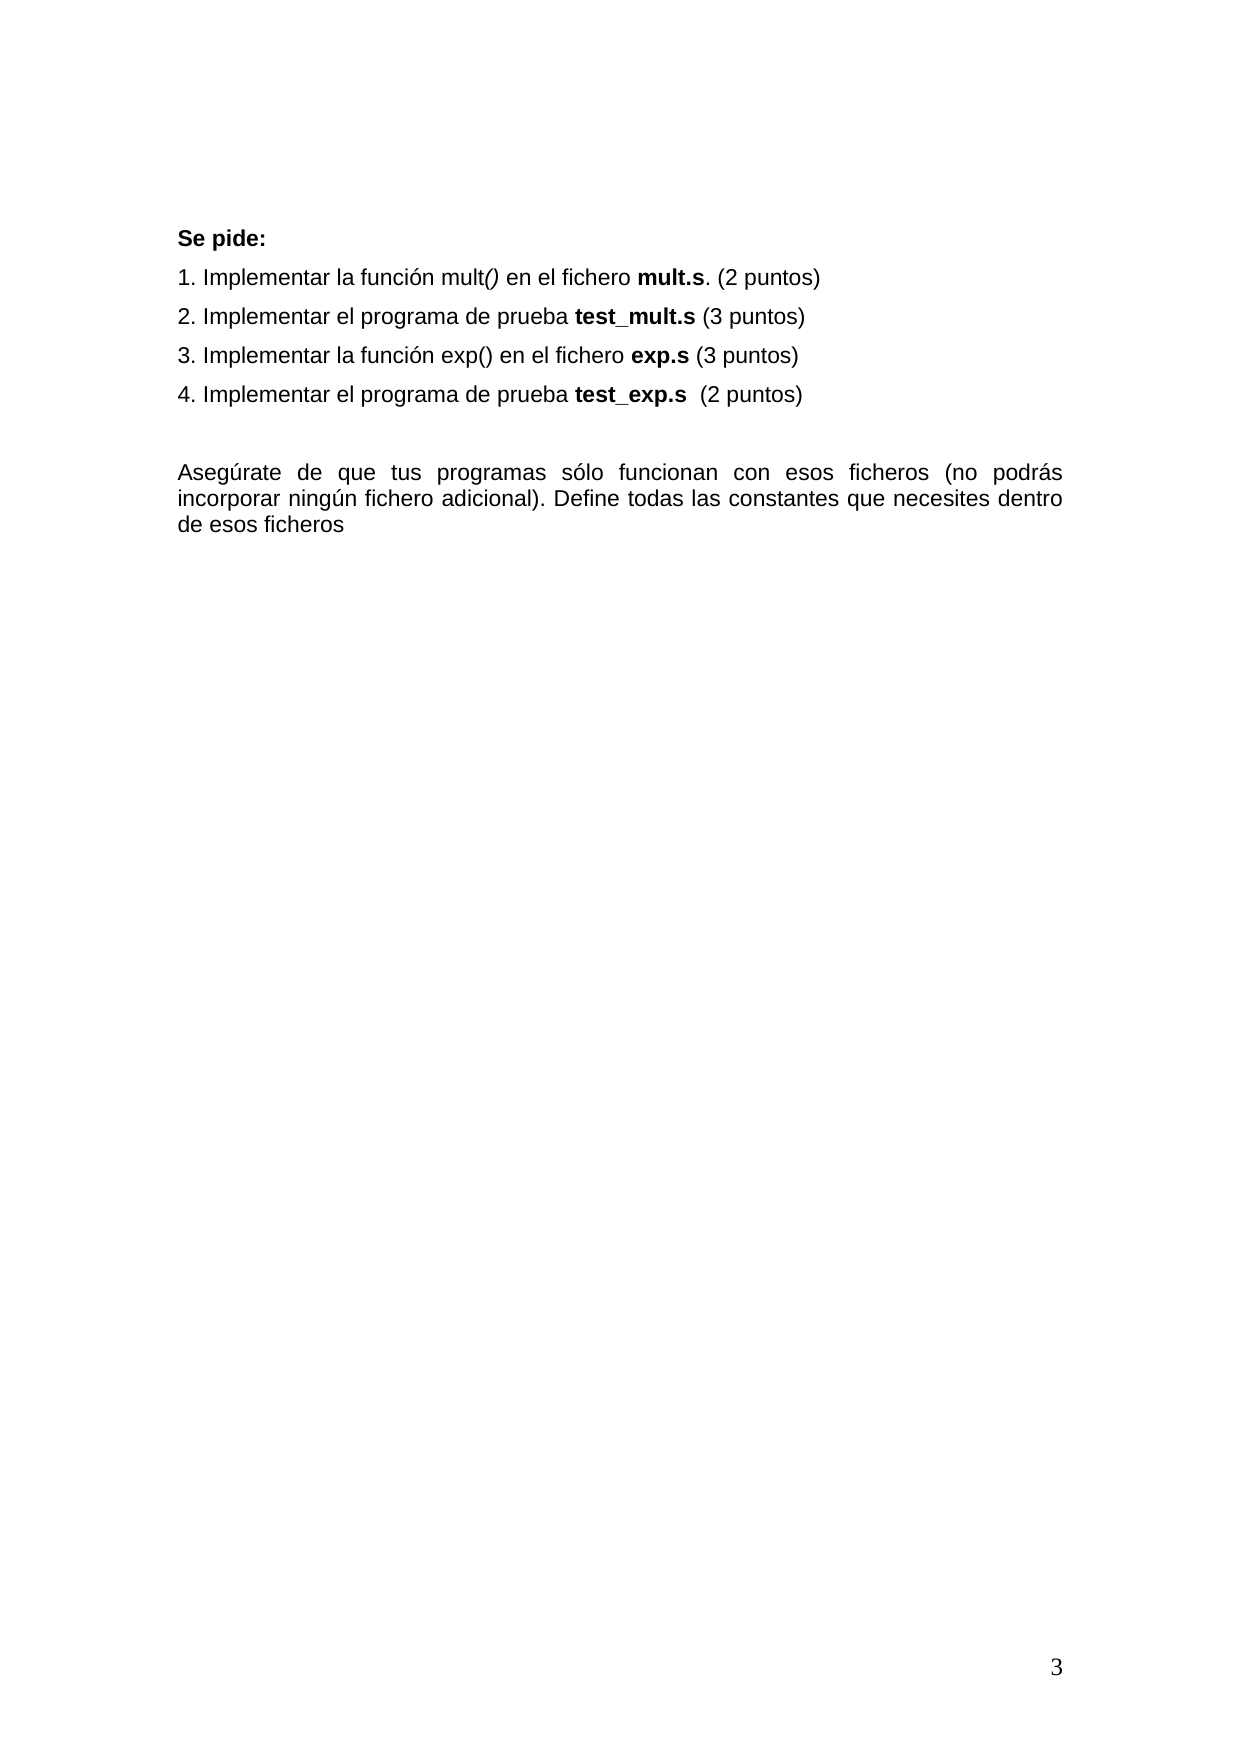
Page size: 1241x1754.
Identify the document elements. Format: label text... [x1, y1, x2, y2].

text 1. Implementar la función mult() en el fichero mult.s. (2 puntos) [177, 264, 1063, 291]
text 4. Implementar el programa de prueba test_exp.s (2 puntos) [177, 381, 1063, 407]
text Asegúrate de que tus programas sólo funcionan con esos ficheros (no podrás incorporar ningún fichero adicional). Define todas las constantes que necesites dentro de esos ficheros [177, 458, 1063, 537]
text 2. Implementar el programa de prueba test_mult.s (3 puntos) [177, 303, 1063, 329]
text 3. Implementar la función exp() en el fichero exp.s (3 puntos) [177, 342, 1063, 368]
text Se pide: [177, 225, 1063, 252]
